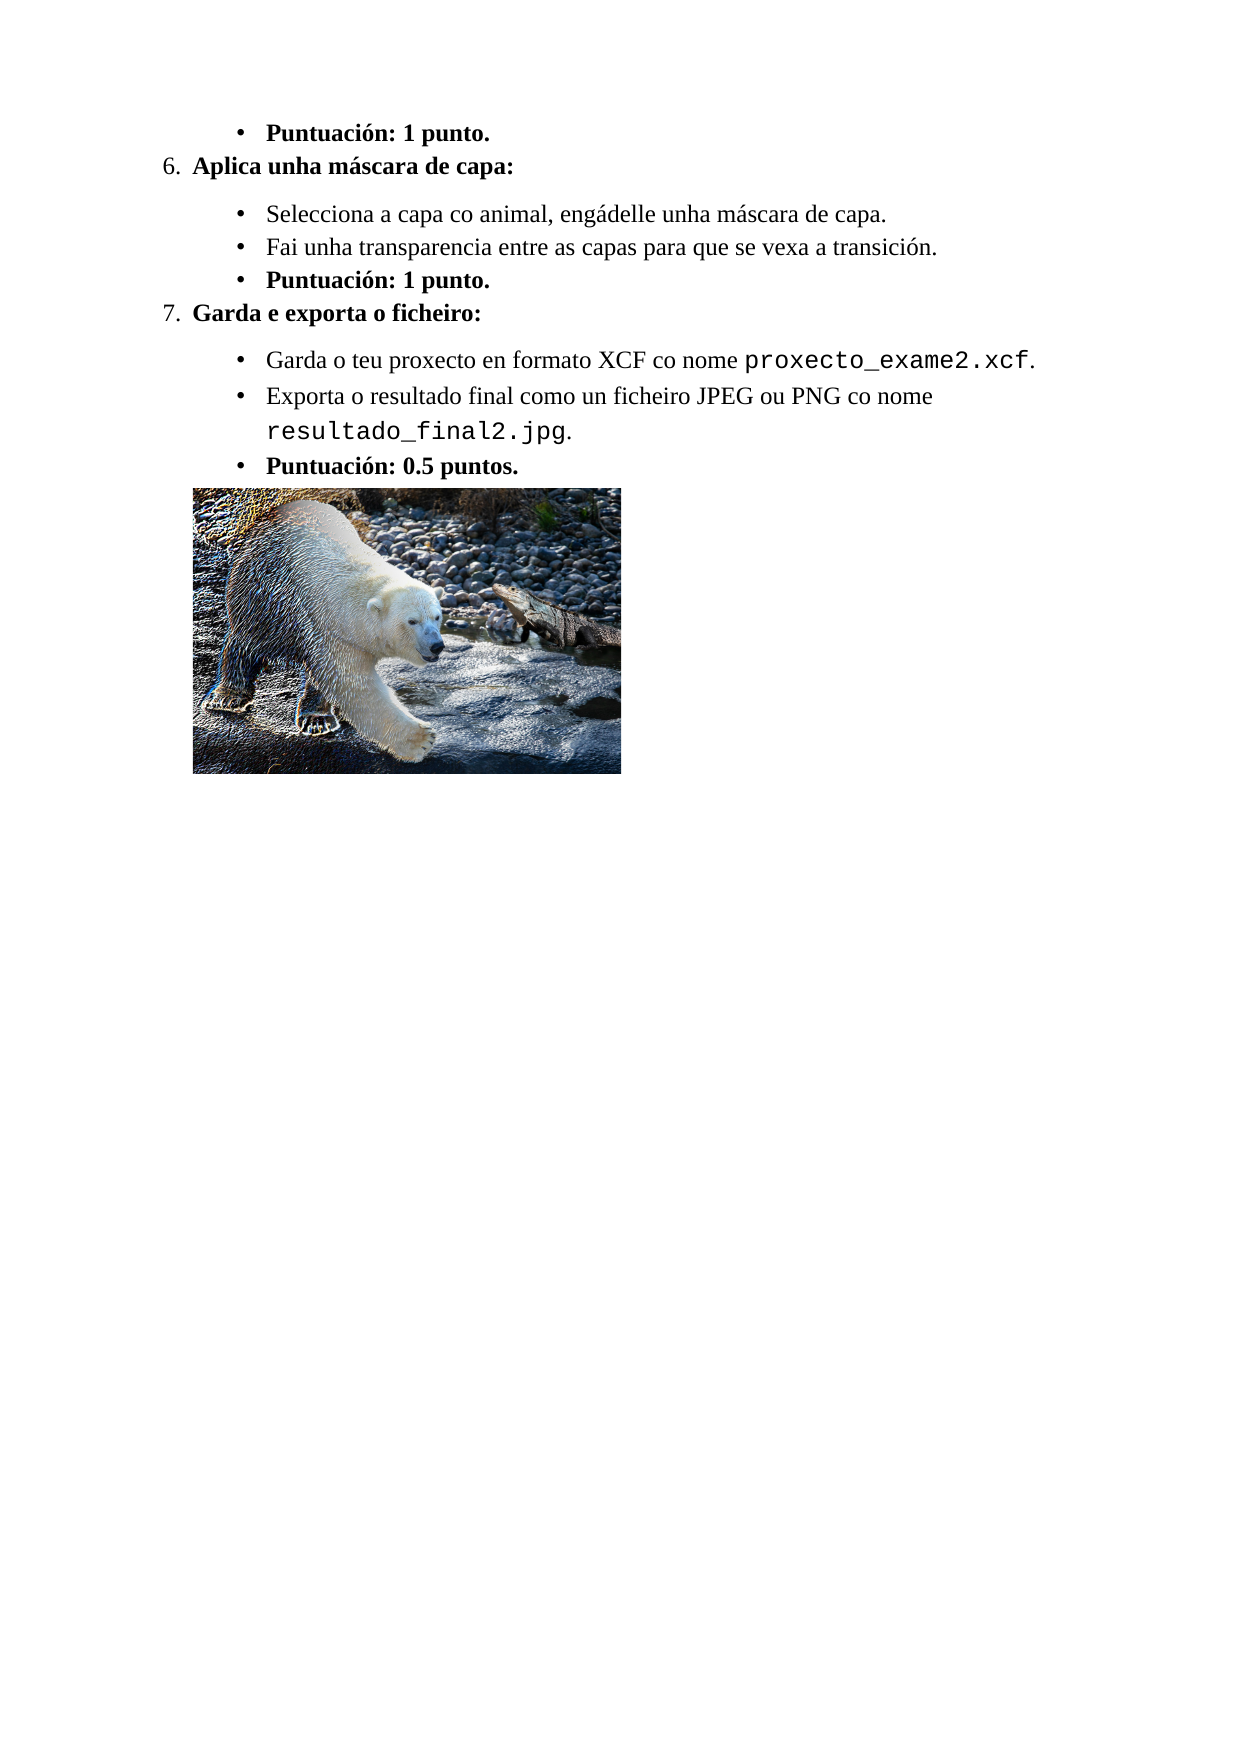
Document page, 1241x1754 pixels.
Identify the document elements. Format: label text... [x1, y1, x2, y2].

list Puntuación: 1 punto. [236, 118, 1122, 147]
list Garda e exporta o ficheiro: [162, 298, 1122, 327]
list Puntuación: 0.5 puntos. [236, 451, 1122, 480]
list Puntuación: 1 punto. [236, 265, 1122, 293]
list Selecciona a capa co animal, engádelle unha máscara de capa. [236, 199, 1122, 227]
list Aplica unha máscara de capa: [162, 151, 1122, 180]
list Fai unha transparencia entre as capas para que se vexa a transición. [236, 232, 1122, 261]
list Exporta o resultado final como un ficheiro JPEG ou PNG co nome resultado_final2.jpg. [236, 381, 1122, 447]
list Garda o teu proxecto en formato XCF co nome proxecto_exame2.xcf. [236, 345, 1122, 376]
picture [192, 488, 622, 774]
